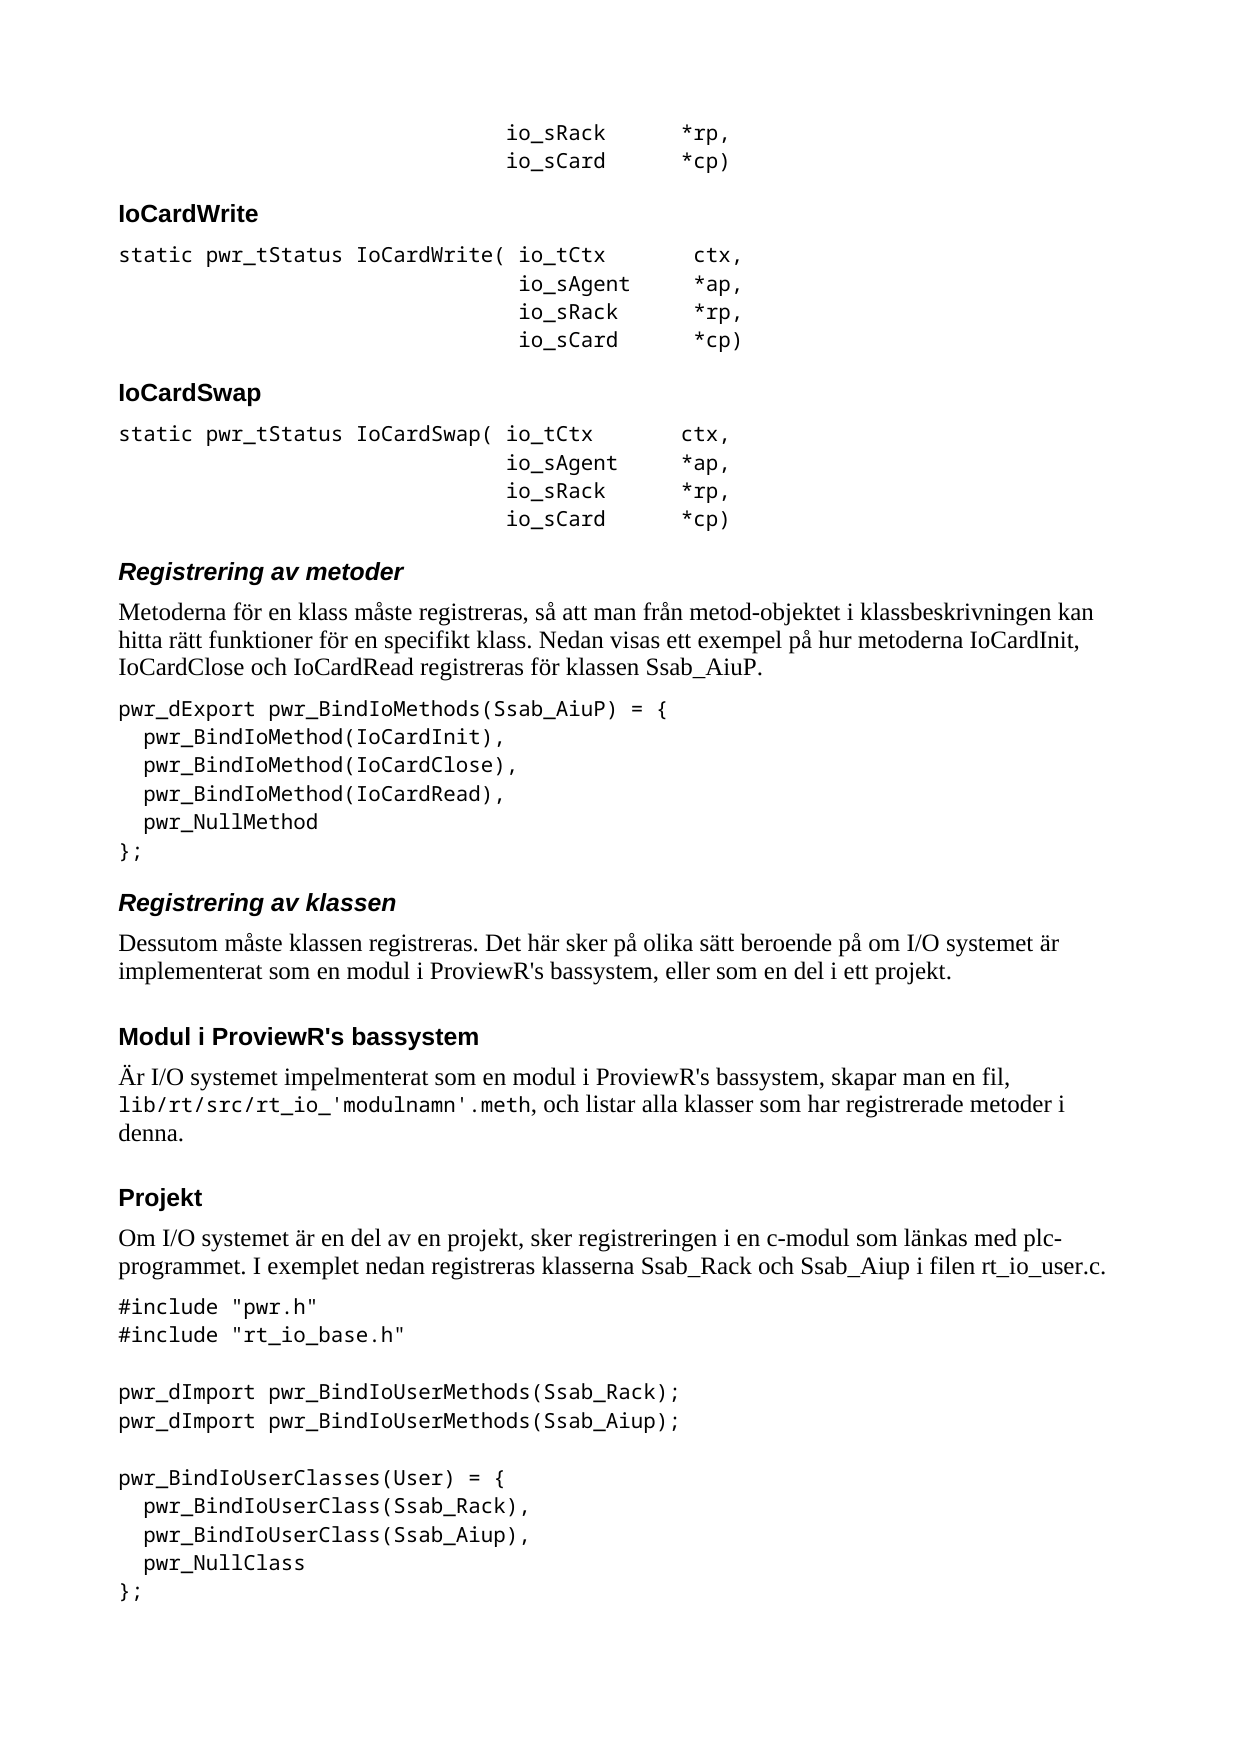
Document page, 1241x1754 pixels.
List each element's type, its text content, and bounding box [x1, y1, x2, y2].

text pwr_NullClass [118, 1548, 1122, 1577]
text pwr_dImport pwr_BindIoUserMethods(Ssab_Aiup); [118, 1406, 1122, 1434]
subtitle Registrering av metoder [118, 558, 1122, 586]
text io_sRack *rp, [118, 297, 1122, 326]
text }; [118, 1577, 1122, 1605]
subtitle IoCardSwap [118, 379, 1122, 407]
subtitle Registrering av klassen [118, 889, 1122, 917]
text pwr_NullMethod [118, 807, 1122, 836]
text io_sCard *cp) [118, 147, 1122, 175]
text io_sRack *rp, [118, 118, 1122, 147]
text static pwr_tStatus IoCardSwap( io_tCtx ctx, [118, 419, 1122, 448]
text Om I/O systemet är en del av en projekt, sker registreringen i en c-modul som länkas med plc-programmet. I exemplet nedan registreras klasserna Ssab_Rack och Ssab_Aiup i filen rt_io_user.c. [118, 1224, 1122, 1280]
text pwr_BindIoMethod(IoCardInit), [118, 722, 1122, 751]
subtitle IoCardWrite [118, 200, 1122, 228]
text io_sAgent *ap, [118, 448, 1122, 476]
text Är I/O systemet impelmenterat som en modul i ProviewR's bassystem, skapar man en fil, lib/rt/src/rt_io_'modulnamn'.meth, och listar alla klasser som har registrerade metoder i denna. [118, 1063, 1122, 1147]
text pwr_dExport pwr_BindIoMethods(Ssab_AiuP) = { [118, 694, 1122, 722]
text Dessutom måste klassen registreras. Det här sker på olika sätt beroende på om I/O systemet är implementerat som en modul i ProviewR's bassystem, eller som en del i ett projekt. [118, 929, 1122, 985]
text pwr_BindIoMethod(IoCardClose), [118, 751, 1122, 779]
text io_sCard *cp) [118, 504, 1122, 533]
subtitle Projekt [118, 1184, 1122, 1212]
text Metoderna för en klass måste registreras, så att man från metod-objektet i klassbeskrivningen kan hitta rätt funktioner för en specifikt klass. Nedan visas ett exempel på hur metoderna IoCardInit, IoCardClose och IoCardRead registreras för klassen Ssab_AiuP. [118, 598, 1122, 681]
text io_sAgent *ap, [118, 269, 1122, 297]
text #include "rt_io_base.h" [118, 1321, 1122, 1349]
text pwr_BindIoUserClasses(User) = { [118, 1463, 1122, 1491]
text static pwr_tStatus IoCardWrite( io_tCtx ctx, [118, 240, 1122, 269]
text pwr_BindIoUserClass(Ssab_Rack), [118, 1491, 1122, 1520]
text }; [118, 836, 1122, 864]
text pwr_BindIoUserClass(Ssab_Aiup), [118, 1520, 1122, 1548]
text #include "pwr.h" [118, 1292, 1122, 1321]
text pwr_dImport pwr_BindIoUserMethods(Ssab_Rack); [118, 1377, 1122, 1406]
text pwr_BindIoMethod(IoCardRead), [118, 779, 1122, 807]
text io_sCard *cp) [118, 326, 1122, 354]
subtitle Modul i ProviewR's bassystem [118, 1022, 1122, 1050]
text io_sRack *rp, [118, 476, 1122, 504]
